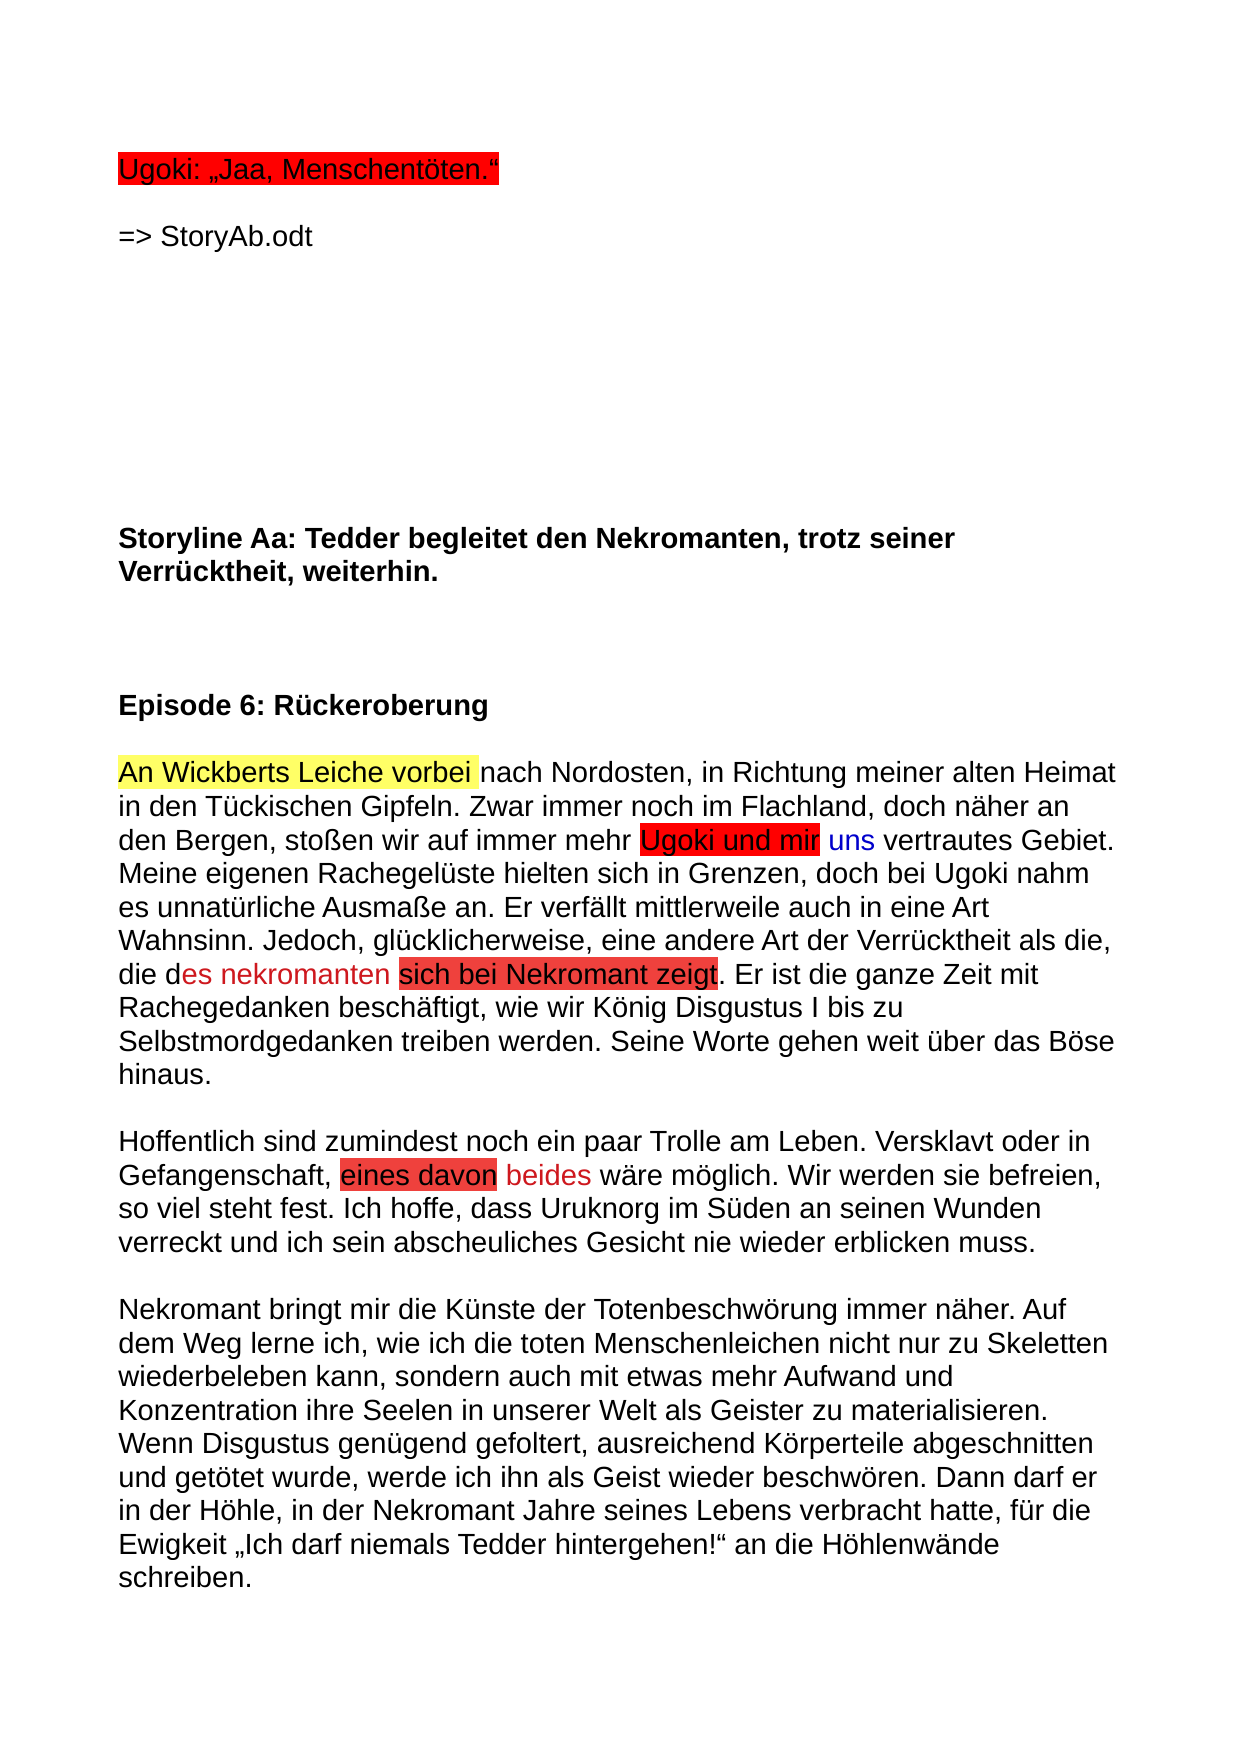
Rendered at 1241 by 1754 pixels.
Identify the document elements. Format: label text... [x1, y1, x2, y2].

text => StoryAb.odt [118, 219, 1122, 252]
text Episode 6: Rückeroberung [118, 688, 1122, 722]
text Storyline Aa: Tedder begleitet den Nekromanten, trotz seiner Verrücktheit, weiterhin. [118, 521, 1122, 588]
text An Wickberts Leiche vorbei nach Nordosten, in Richtung meiner alten Heimat in den Tückischen Gipfeln. Zwar immer noch im Flachland, doch näher an den Bergen, stoßen wir auf immer mehr Ugoki und mir uns vertrautes Gebiet. Meine eigenen Rachegelüste hielten sich in Grenzen, doch bei Ugoki nahm es unnatürliche Ausmaße an. Er verfällt mittlerweile auch in eine Art Wahnsinn. Jedoch, glücklicherweise, eine andere Art der Verrücktheit als die, die des nekromanten sich bei Nekromant zeigt. Er ist die ganze Zeit mit Rachegedanken beschäftigt, wie wir König Disgustus I bis zu Selbstmordgedanken treiben werden. Seine Worte gehen weit über das Böse hinaus. [118, 755, 1122, 1091]
text Ugoki: „Jaa, Menschentöten.“ [118, 152, 1122, 185]
text Nekromant bringt mir die Künste der Totenbeschwörung immer näher. Auf dem Weg lerne ich, wie ich die toten Menschenleichen nicht nur zu Skeletten wiederbeleben kann, sondern auch mit etwas mehr Aufwand und Konzentration ihre Seelen in unserer Welt als Geister zu materialisieren. Wenn Disgustus genügend gefoltert, ausreichend Körperteile abgeschnitten und getötet wurde, werde ich ihn als Geist wieder beschwören. Dann darf er in der Höhle, in der Nekromant Jahre seines Lebens verbracht hatte, für die Ewigkeit „Ich darf niemals Tedder hintergehen!“ an die Höhlenwände schreiben. [118, 1292, 1122, 1594]
text Hoffentlich sind zumindest noch ein paar Trolle am Leben. Versklavt oder in Gefangenschaft, eines davon beides wäre möglich. Wir werden sie befreien, so viel steht fest. Ich hoffe, dass Uruknorg im Süden an seinen Wunden verreckt und ich sein abscheuliches Gesicht nie wieder erblicken muss. [118, 1124, 1122, 1258]
